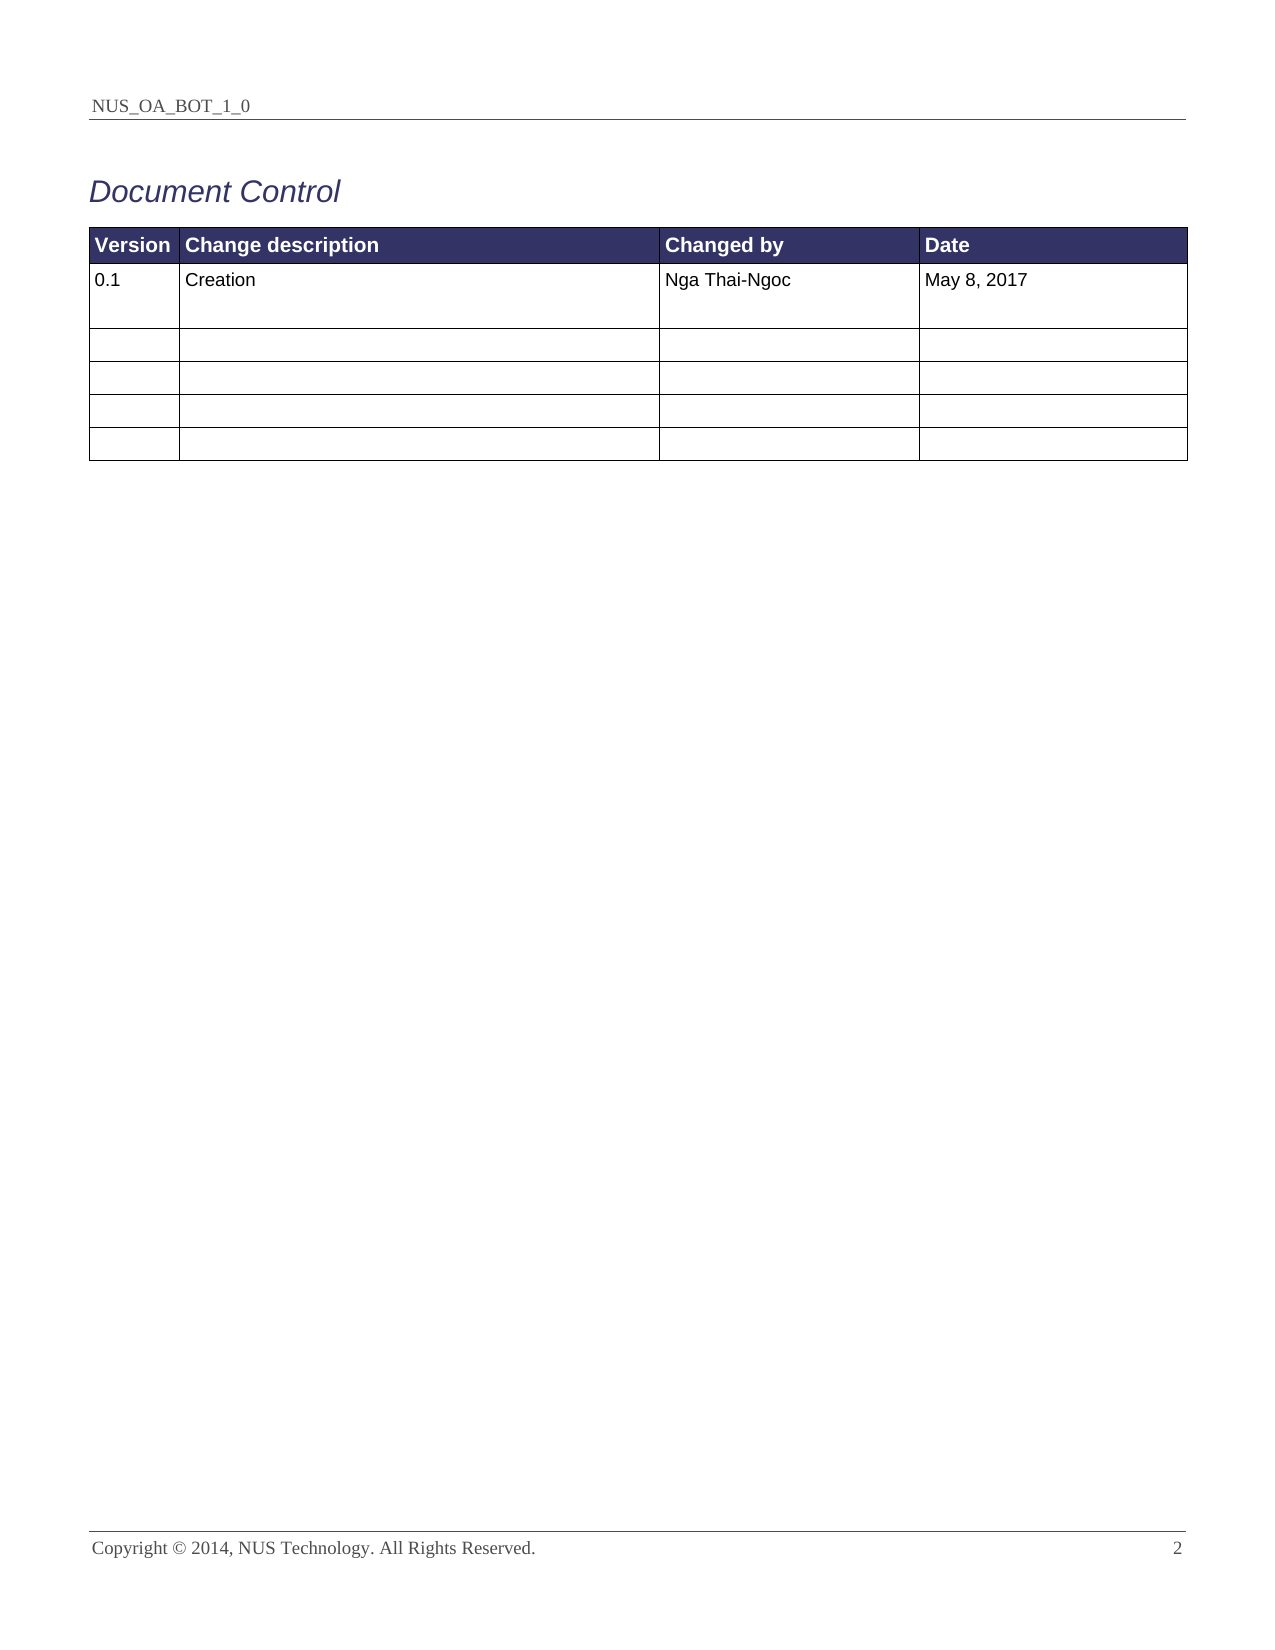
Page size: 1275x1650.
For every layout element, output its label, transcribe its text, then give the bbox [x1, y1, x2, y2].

table_cell [660, 362, 919, 394]
table_cell [660, 428, 919, 460]
table_cell Nga Thai-Ngoc [660, 264, 919, 328]
table_cell [660, 395, 919, 427]
table_cell [180, 428, 659, 460]
table_cell [90, 362, 179, 394]
table_cell [180, 329, 659, 361]
table_cell [90, 395, 179, 427]
table_cell [920, 362, 1187, 394]
table_header Version [90, 228, 179, 263]
table_header Change description [180, 228, 659, 263]
table_cell [920, 329, 1187, 361]
table_cell May 8, 2017 [920, 264, 1187, 328]
table_cell [920, 428, 1187, 460]
table_cell [90, 428, 179, 460]
table_header Changed by [660, 228, 919, 263]
table_cell [920, 395, 1187, 427]
table_cell [180, 362, 659, 394]
table_cell 0.1 [90, 264, 179, 328]
subtitle Document Control [88, 173, 1186, 209]
table_header Date [920, 228, 1187, 263]
table_cell [660, 329, 919, 361]
table_cell [180, 395, 659, 427]
table_cell Creation [180, 264, 659, 328]
table_cell [90, 329, 179, 361]
